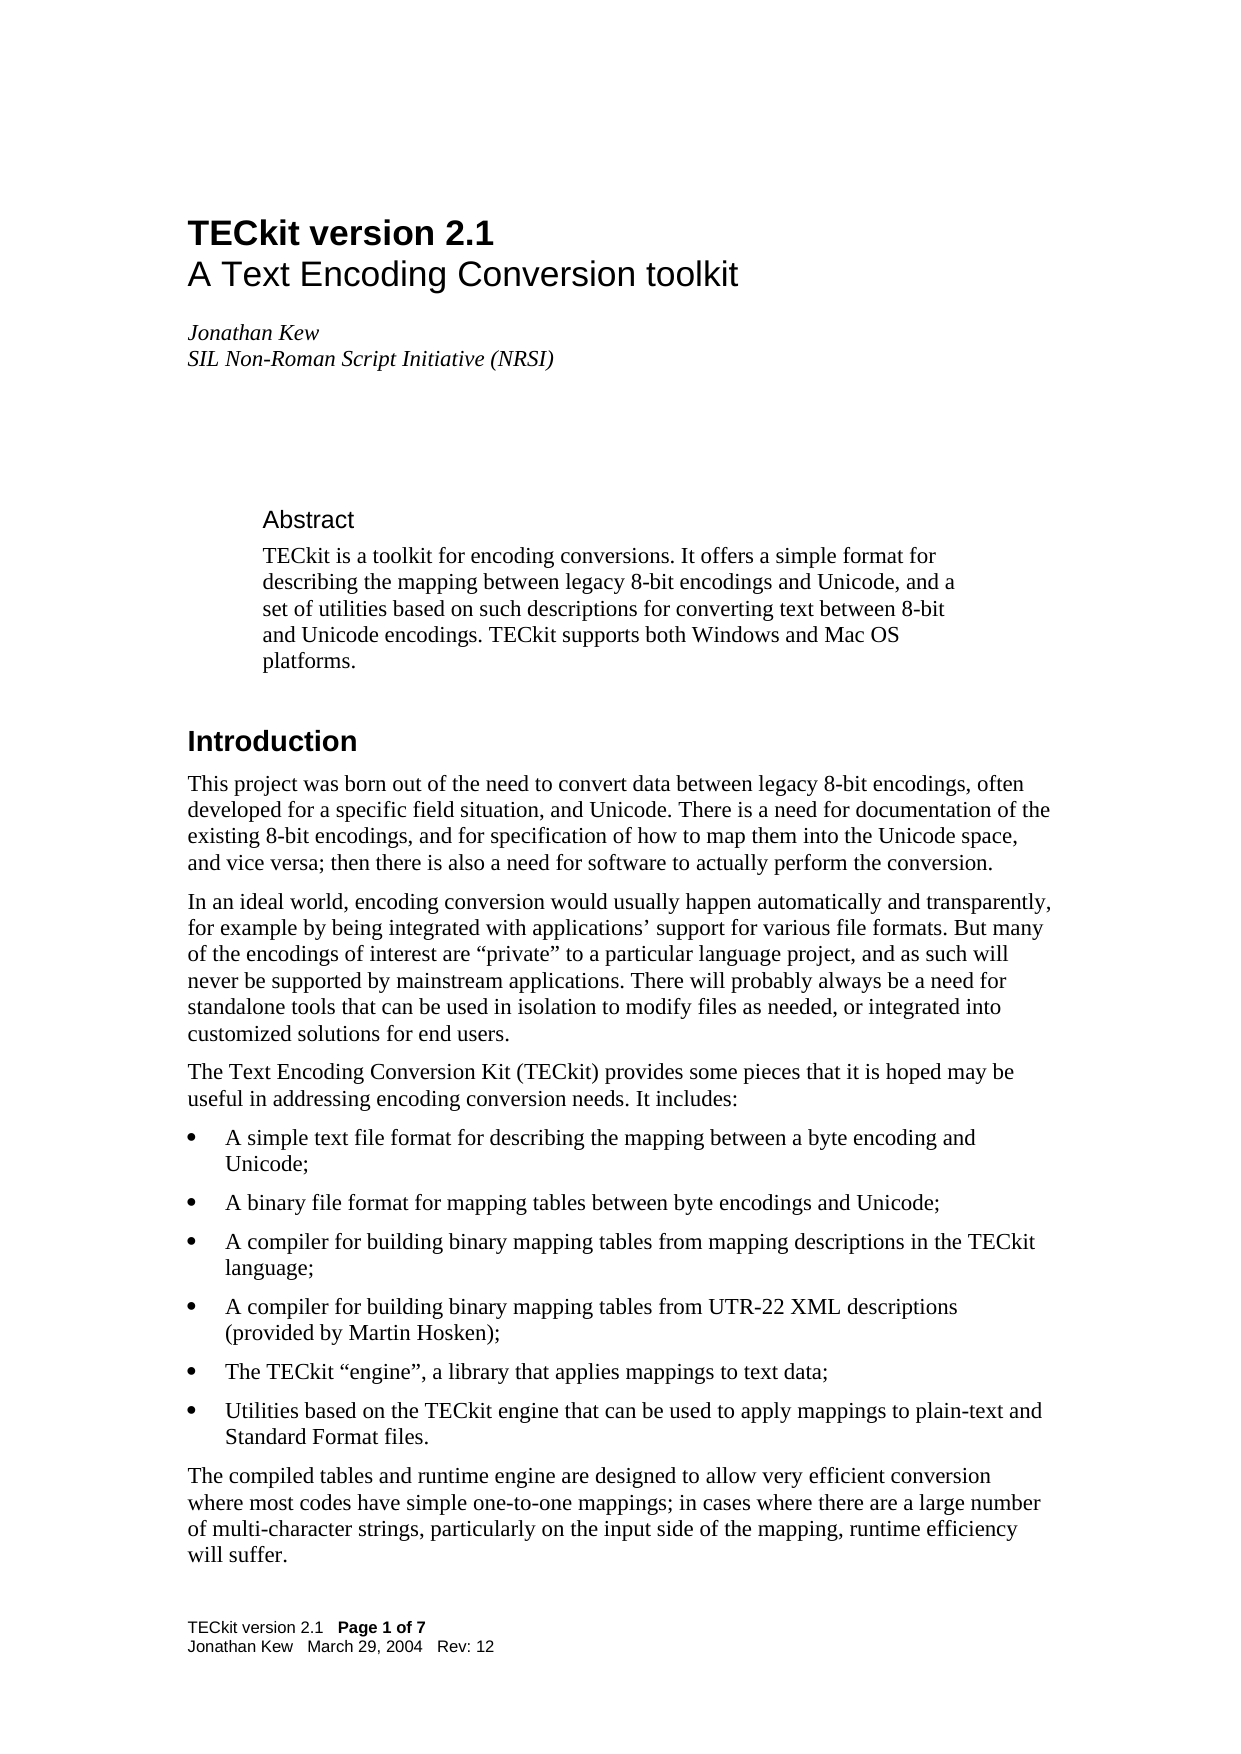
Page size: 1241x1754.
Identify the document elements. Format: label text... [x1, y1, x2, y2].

title TECkit version 2.1 [187, 212, 1053, 253]
text The compiled tables and runtime engine are designed to allow very efficient conversion where most codes have simple one-to-one mappings; in cases where there are a large number of multi-character strings, particularly on the input side of the mapping, runtime efficiency will suffer. [187, 1462, 1053, 1568]
list A simple text file format for describing the mapping between a byte encoding and Unicode; [187, 1124, 1053, 1176]
list A compiler for building binary mapping tables from mapping descriptions in the TECkit language; [187, 1228, 1053, 1280]
text Jonathan Kew SIL Non-Roman Script Initiative (NRSI) [187, 319, 1053, 372]
subtitle A Text Encoding Conversion toolkit [187, 253, 1053, 294]
list Utilities based on the TECkit engine that can be used to apply mappings to plain-text and Standard Format files. [187, 1397, 1053, 1450]
text This project was born out of the need to convert data between legacy 8-bit encodings, often developed for a specific field situation, and Unicode. There is a need for documentation of the existing 8-bit encodings, and for specification of how to map them into the Unicode space, and vice versa; then there is also a need for software to actually perform the conversion. [187, 770, 1053, 875]
subtitle Abstract [262, 505, 1053, 534]
list A compiler for building binary mapping tables from UTR-22 XML descriptions (provided by Martin Hosken); [187, 1293, 1053, 1346]
text The Text Encoding Conversion Kit (TECkit) provides some pieces that it is hoped may be useful in addressing encoding conversion needs. It includes: [187, 1058, 1053, 1111]
subtitle Introduction [187, 724, 1053, 757]
text In an ideal world, encoding conversion would usually happen automatically and transparently, for example by being integrated with applications’ support for various file formats. But many of the encodings of interest are “private” to a particular language project, and as such will never be supported by mainstream applications. There will probably always be a need for standalone tools that can be used in isolation to modify files as needed, or integrated into customized solutions for end users. [187, 888, 1053, 1046]
list A binary file format for mapping tables between byte encodings and Unicode; [187, 1189, 1053, 1215]
list The TECkit “engine”, a library that applies mappings to text data; [187, 1358, 1053, 1384]
text TECkit is a toolkit for encoding conversions. It offers a simple format for describing the mapping between legacy 8-bit encodings and Unicode, and a set of utilities based on such descriptions for converting text between 8-bit and Unicode encodings. TECkit supports both Windows and Mac OS platforms. [262, 542, 978, 674]
